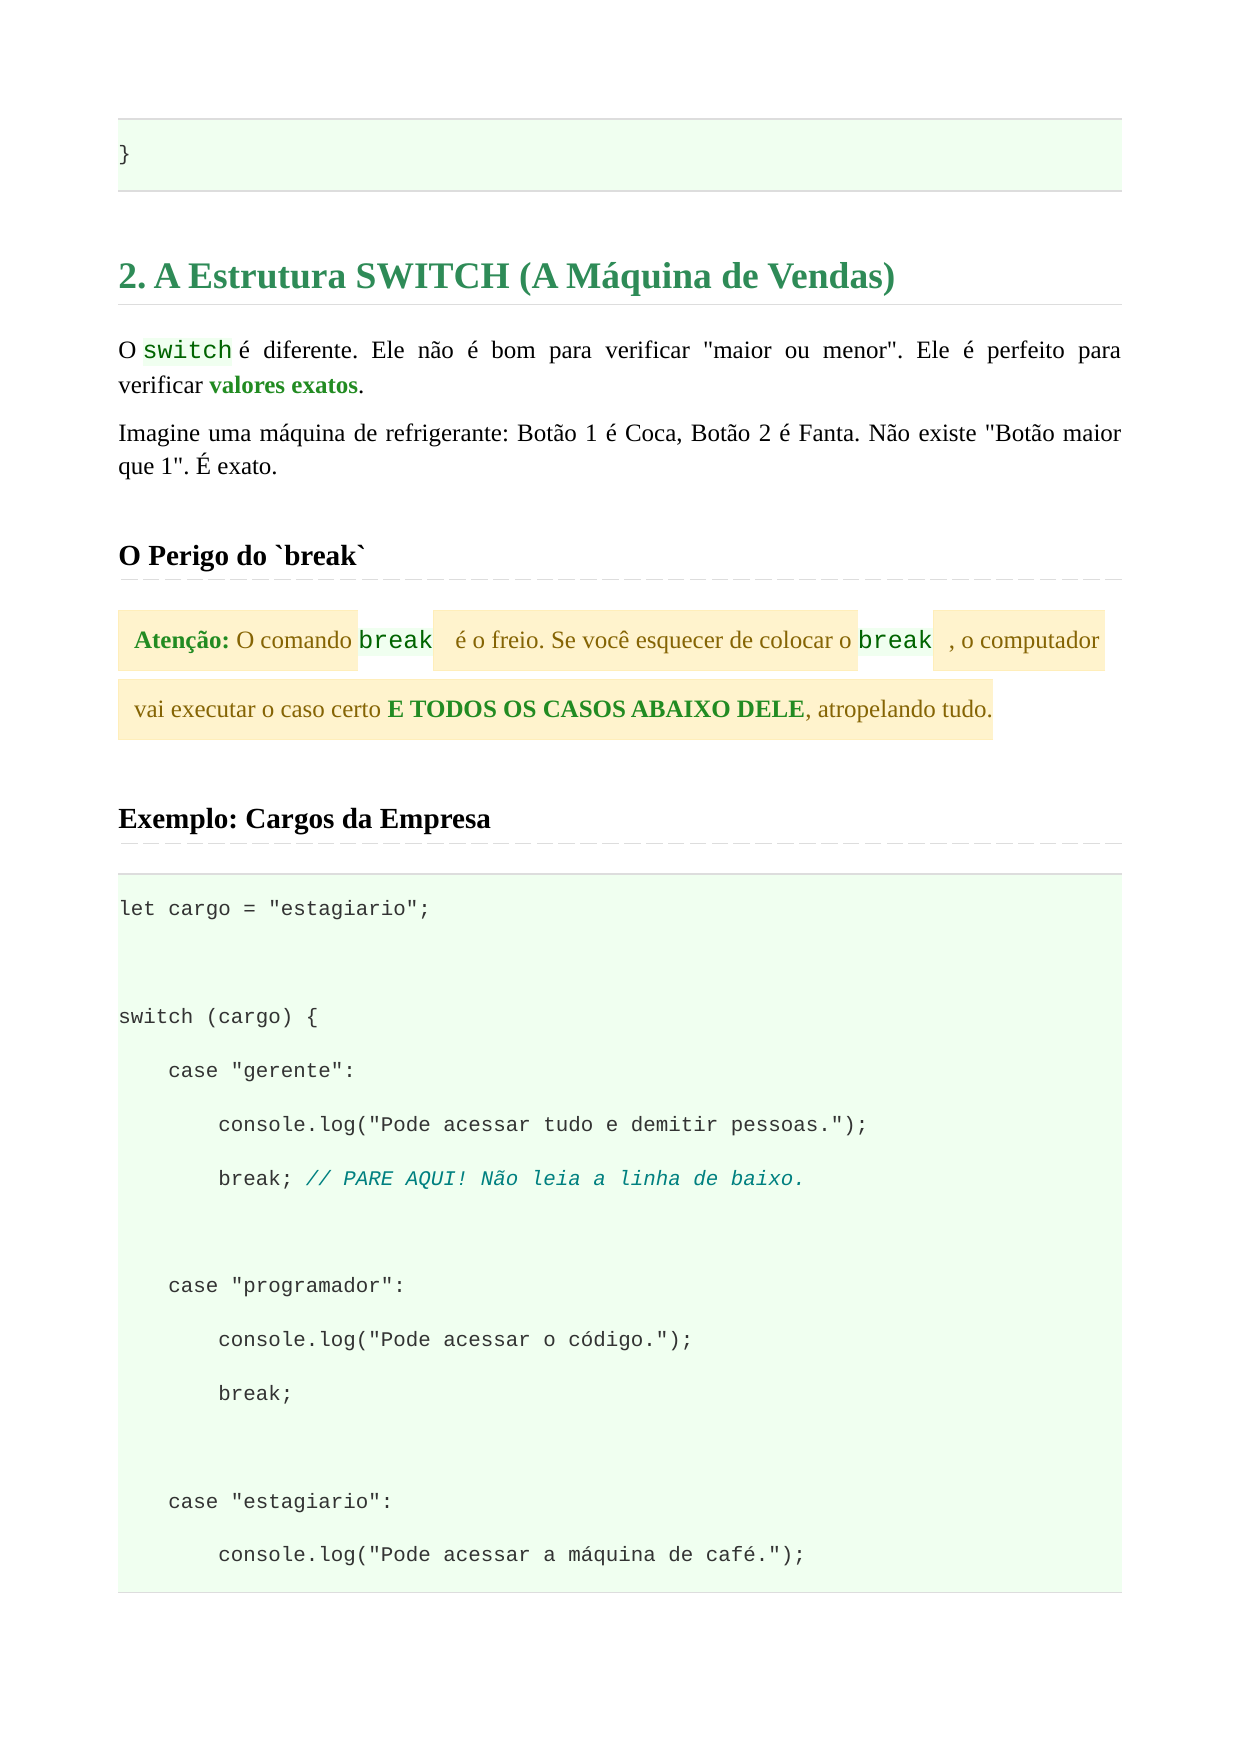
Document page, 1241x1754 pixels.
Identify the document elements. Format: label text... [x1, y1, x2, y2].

text console.log("Pode acessar a máquina de café."); [118, 1519, 1122, 1592]
subtitle O Perigo do `break` 🛑 [118, 538, 1122, 579]
text } [118, 120, 1122, 190]
text console.log("Pode acessar o código."); [118, 1304, 1122, 1353]
subtitle Exemplo: Cargos da Empresa 👔 [118, 802, 1122, 843]
text break; // PARE AQUI! Não leia a linha de baixo. [118, 1142, 1122, 1191]
text O switch é diferente. Ele não é bom para verificar "maior ou menor". Ele é perfeito para verificar valores exatos. [118, 336, 1122, 399]
text Imagine uma máquina de refrigerante: Botão 1 é Coca, Botão 2 é Fanta. Não existe "Botão maior que 1". É exato. [118, 418, 1122, 480]
text case "programador": [118, 1250, 1122, 1299]
text switch (cargo) { [118, 981, 1122, 1029]
subtitle 2. A Estrutura SWITCH (A Máquina de Vendas) [118, 253, 1122, 304]
text let cargo = "estagiario"; [118, 875, 1122, 922]
text case "estagiario": [118, 1466, 1122, 1514]
text Atenção: O comando break é o freio. Se você esquecer de colocar o break, o computador vai executar o caso certo E TODOS OS CASOS ABAIXO DELE, atropelando tudo. [118, 609, 1122, 739]
text break; [118, 1358, 1122, 1407]
text case "gerente": [118, 1035, 1122, 1083]
text console.log("Pode acessar tudo e demitir pessoas."); [118, 1089, 1122, 1137]
